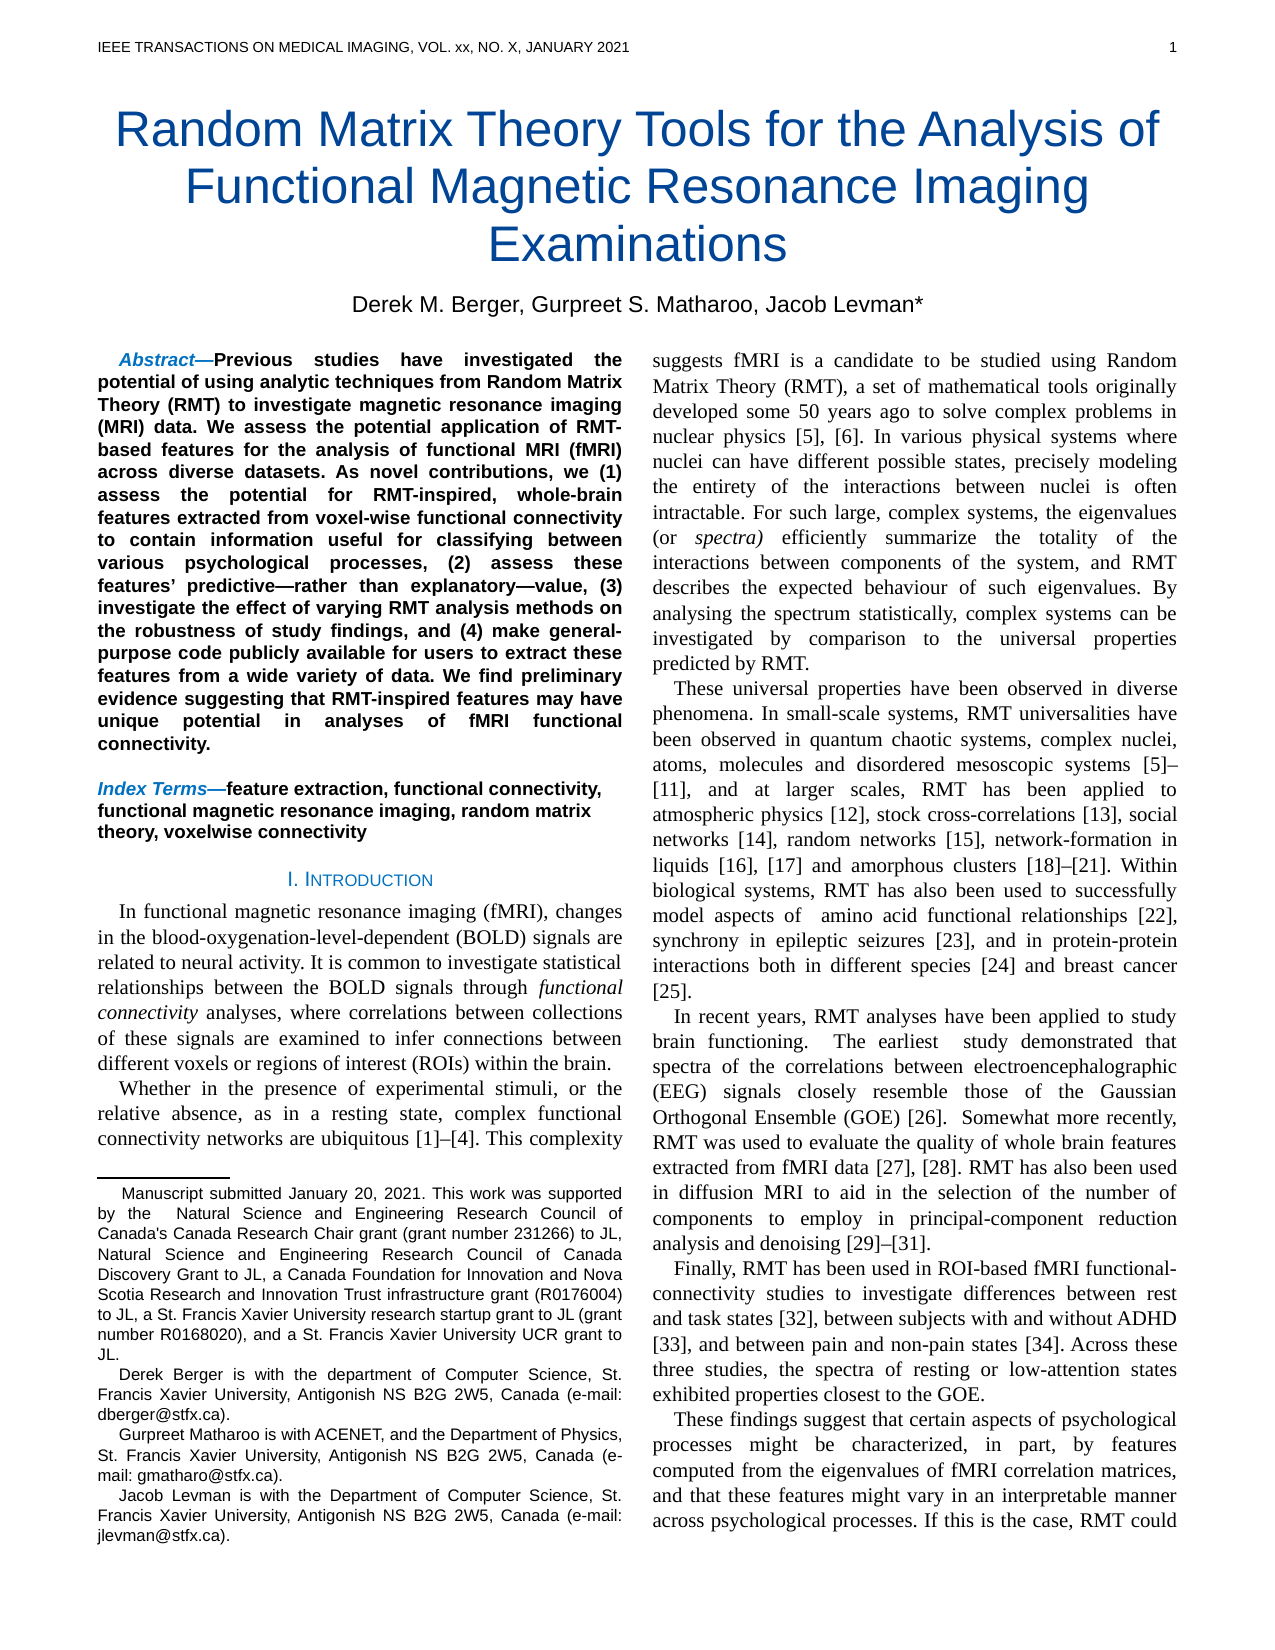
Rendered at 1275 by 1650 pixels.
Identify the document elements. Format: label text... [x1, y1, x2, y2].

text Derek M. Berger, Gurpreet S. Matharoo, Jacob Levman* [97, 291, 1178, 317]
text Index Terms—feature extraction, functional connectivity, functional magnetic resonance imaging, random matrix theory, voxelwise connectivity [97, 778, 623, 842]
text These findings suggest that certain aspects of psychological processes might be characterized, in part, by features computed from the eigenvalues of fMRI correlation matrices, and that these features might vary in an interpretable manner across psychological processes. If this is the case, RMT could [652, 1407, 1178, 1532]
text Derek Berger is with the department of Computer Science, St. Francis Xavier University, Antigonish NS B2G 2W5, Canada (e-mail: dberger@stfx.ca). [97, 1365, 623, 1424]
text Manuscript submitted January 20, 2021. This work was supported by the Natural Science and Engineering Research Council of Canada's Canada Research Chair grant (grant number 231266) to JL, Natural Science and Engineering Research Council of Canada Discovery Grant to JL, a Canada Foundation for Innovation and Nova Scotia Research and Innovation Trust infrastructure grant (R0176004) to JL, a St. Francis Xavier University research startup grant to JL (grant number R0168020), and a St. Francis Xavier University UCR grant to JL. [97, 1184, 623, 1364]
text Random Matrix Theory Tools for the Analysis of Functional Magnetic Resonance Imaging Examinations [97, 99, 1178, 272]
text Gurpreet Matharoo is with ACENET, and the Department of Physics, St. Francis Xavier University, Antigonish NS B2G 2W5, Canada (e-mail: gmatharo@stfx.ca). [97, 1425, 623, 1484]
subtitle I. Introduction [97, 867, 623, 891]
text Whether in the presence of experimental stimuli, or the relative absence, as in a resting state, complex functional connectivity networks are ubiquitous [1]–[4]. This complexity [97, 1076, 623, 1150]
text Jacob Levman is with the Department of Computer Science, St. Francis Xavier University, Antigonish NS B2G 2W5, Canada (e-mail: jlevman@stfx.ca). [97, 1486, 623, 1545]
text In functional magnetic resonance imaging (fMRI), changes in the blood-oxygenation-level-dependent (BOLD) signals are related to neural activity. It is common to investigate statistical relationships between the BOLD signals through functional connectivity analyses, where correlations between collections of these signals are examined to infer connections between different voxels or regions of interest (ROIs) within the brain. [97, 899, 623, 1075]
text Finally, RMT has been used in ROI-based fMRI functional-connectivity studies to investigate differences between rest and task states [32], between subjects with and without ADHD [33], and between pain and non-pain states [34]. Across these three studies, the spectra of resting or low-attention states exhibited properties closest to the GOE. [652, 1256, 1178, 1406]
text In recent years, RMT analyses have been applied to study brain functioning. The earliest study demonstrated that spectra of the correlations between electroencephalographic (EEG) signals closely resemble those of the Gaussian Orthogonal Ensemble (GOE) [26]. Somewhat more recently, RMT was used to evaluate the quality of whole brain features extracted from fMRI data [27], [28]. RMT has also been used in diffusion MRI to aid in the selection of the number of components to employ in principal-component reduction analysis and denoising [29]–[31]. [652, 1004, 1178, 1255]
text These universal properties have been observed in diverse phenomena. In small-scale systems, RMT universalities have been observed in quantum chaotic systems, complex nuclei, atoms, molecules and disordered mesoscopic systems [5]–[11], and at larger scales, RMT has been applied to atmospheric physics [12], stock cross-correlations [13], social networks [14], random networks [15], network-formation in liquids [16], [17] and amorphous clusters [18]–[21]. Within biological systems, RMT has also been used to successfully model aspects of amino acid functional relationships [22], synchrony in epileptic seizures [23], and in protein-protein interactions both in different species [24] and breast cancer [25]. [652, 676, 1178, 1003]
text Abstract—Previous studies have investigated the potential of using analytic techniques from Random Matrix Theory (RMT) to investigate magnetic resonance imaging (MRI) data. We assess the potential application of RMT-based features for the analysis of functional MRI (fMRI) across diverse datasets. As novel contributions, we (1) assess the potential for RMT-inspired, whole-brain features extracted from voxel-wise functional connectivity to contain information useful for classifying between various psychological processes, (2) assess these features’ predictive—rather than explanatory—value, (3) investigate the effect of varying RMT analysis methods on the robustness of study findings, and (4) make general-purpose code publicly available for users to extract these features from a wide variety of data. We find preliminary evidence suggesting that RMT-inspired features may have unique potential in analyses of fMRI functional connectivity. [97, 348, 623, 754]
text suggests fMRI is a candidate to be studied using Random Matrix Theory (RMT), a set of mathematical tools originally developed some 50 years ago to solve complex problems in nuclear physics [5], [6]. In various physical systems where nuclei can have different possible states, precisely modeling the entirety of the interactions between nuclei is often intractable. For such large, complex systems, the eigenvalues (or spectra) efficiently summarize the totality of the interactions between components of the system, and RMT describes the expected behaviour of such eigenvalues. By analysing the spectrum statistically, complex systems can be investigated by comparison to the universal properties predicted by RMT. [652, 348, 1178, 675]
